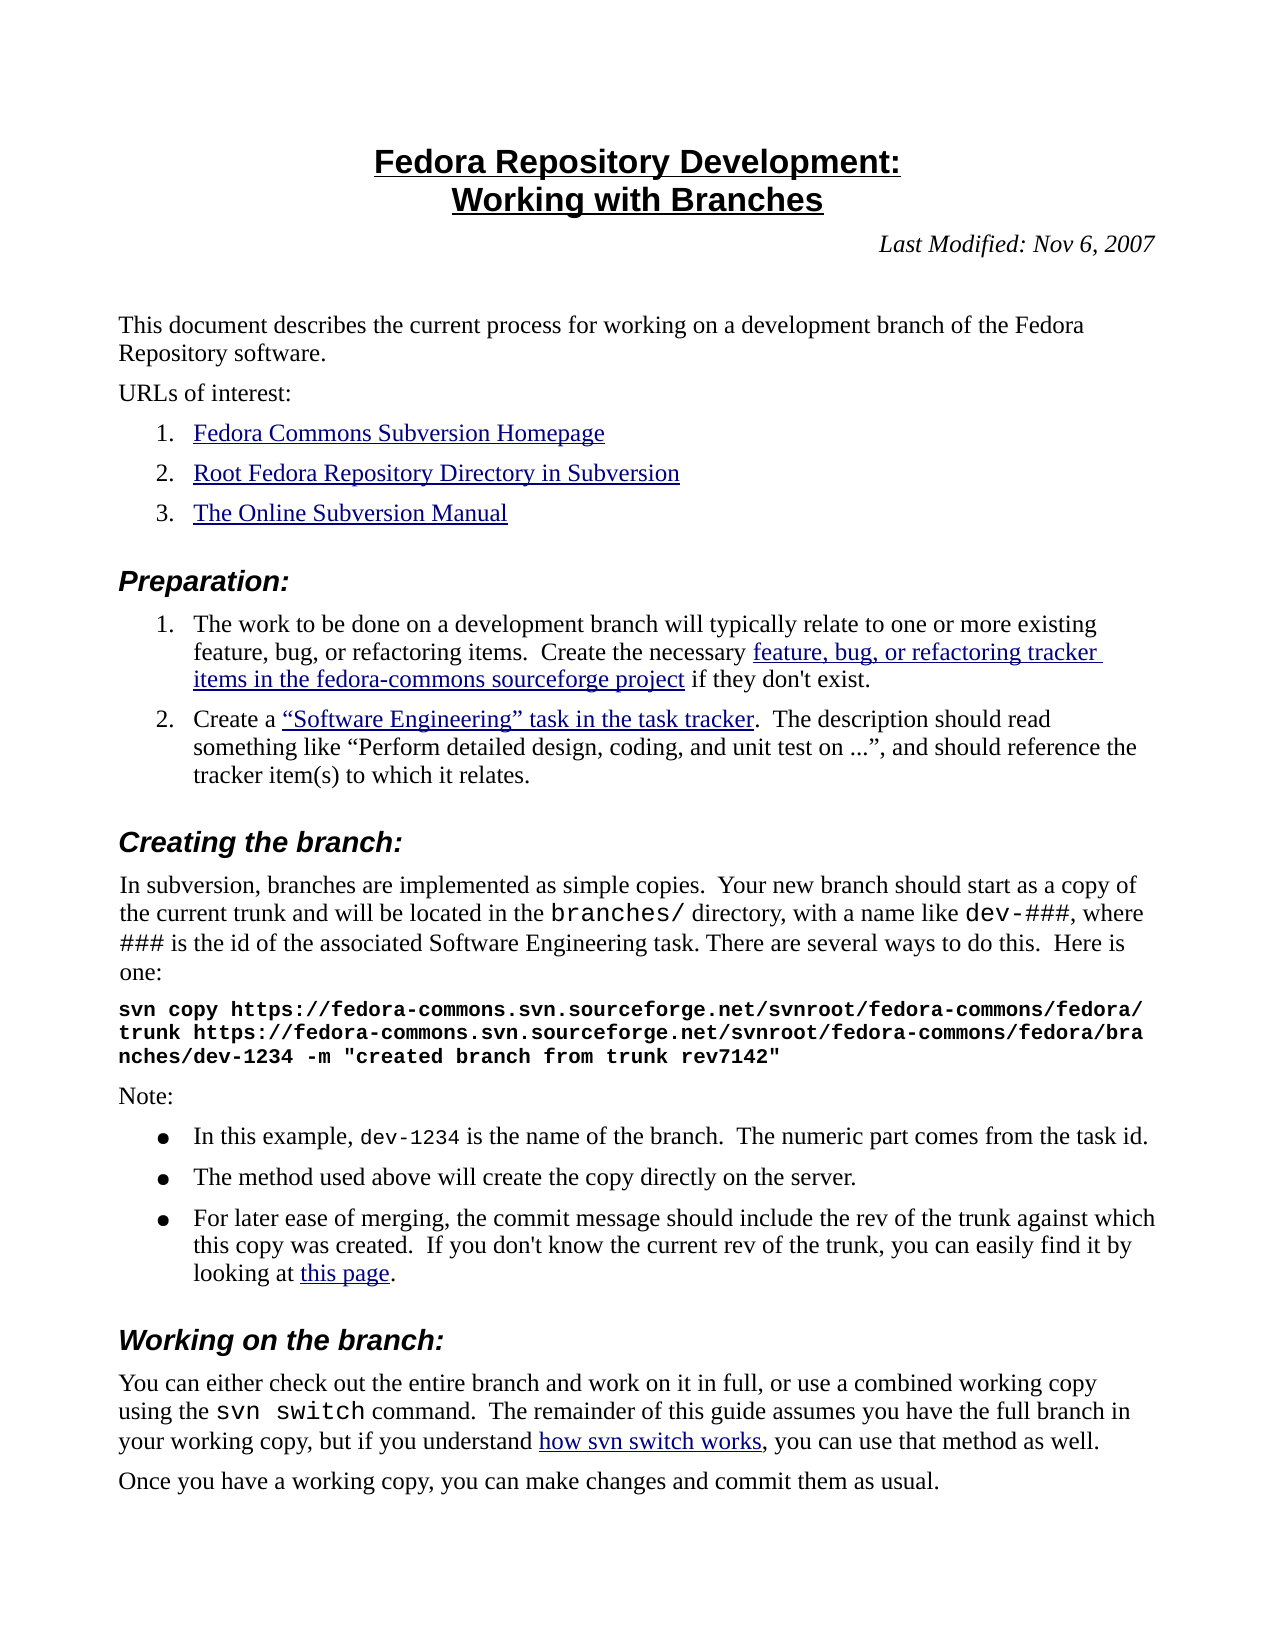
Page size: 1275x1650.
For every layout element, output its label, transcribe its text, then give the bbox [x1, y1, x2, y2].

list Fedora Commons Subversion Homepage [156, 419, 1157, 447]
list The method used above will create the copy directly on the server. [156, 1163, 1157, 1191]
text This document describes the current process for working on a development branch of the Fedora Repository software. [118, 311, 1157, 366]
list The work to be done on a development branch will typically relate to one or more existing feature, bug, or refactoring items. Create the necessary feature, bug, or refactoring tracker items in the fedora-commons sourceforge project if they don't exist. [156, 610, 1157, 693]
subtitle Working on the branch: [118, 1324, 1157, 1357]
subtitle Creating the branch: [118, 826, 1157, 859]
list In subversion, branches are implemented as simple copies. Your new branch should start as a copy of the current trunk and will be located in the branches/ directory, with a name like dev-###, where ### is the id of the associated Software Engineering task. There are several ways to do this. Here is one: [82, 871, 1157, 986]
subtitle Preparation: [118, 565, 1157, 597]
list For later ease of merging, the commit message should include the rev of the trunk against which this copy was created. If you don't know the current rev of the trunk, you can easily find it by looking at this page. [156, 1204, 1157, 1287]
list Create a “Software Engineering” task in the task tracker. The description should read something like “Perform detailed design, coding, and unit test on ...”, and should reference the tracker item(s) to which it relates. [156, 706, 1157, 789]
subtitle Fedora Repository Development: Working with Branches [118, 143, 1157, 218]
text Once you have a working copy, you can make changes and commit them as usual. [118, 1467, 1157, 1495]
list Root Fedora Repository Directory in Subversion [156, 459, 1157, 487]
text svn copy https://fedora-commons.svn.sourceforge.net/svnroot/fedora-commons/fedora/ trunk https://fedora-commons.svn.sourceforge.net/svnroot/fedora-commons/fedora/bra nches/dev-1234 -m "created branch from trunk rev7142" [118, 999, 1157, 1070]
text URLs of interest: [118, 379, 1157, 407]
text Last Modified: Nov 6, 2007 [118, 231, 1157, 258]
list In this example, dev-1234 is the name of the branch. The numeric part comes from the task id. [156, 1122, 1157, 1151]
text Note: [118, 1082, 1157, 1110]
text You can either check out the entire branch and work on it in full, or use a combined working copy using the svn switch command. The remainder of this guide assumes you have the full branch in your working copy, but if you understand how svn switch works, you can use that method as well. [118, 1369, 1157, 1454]
list The Online Subversion Manual [156, 499, 1157, 527]
